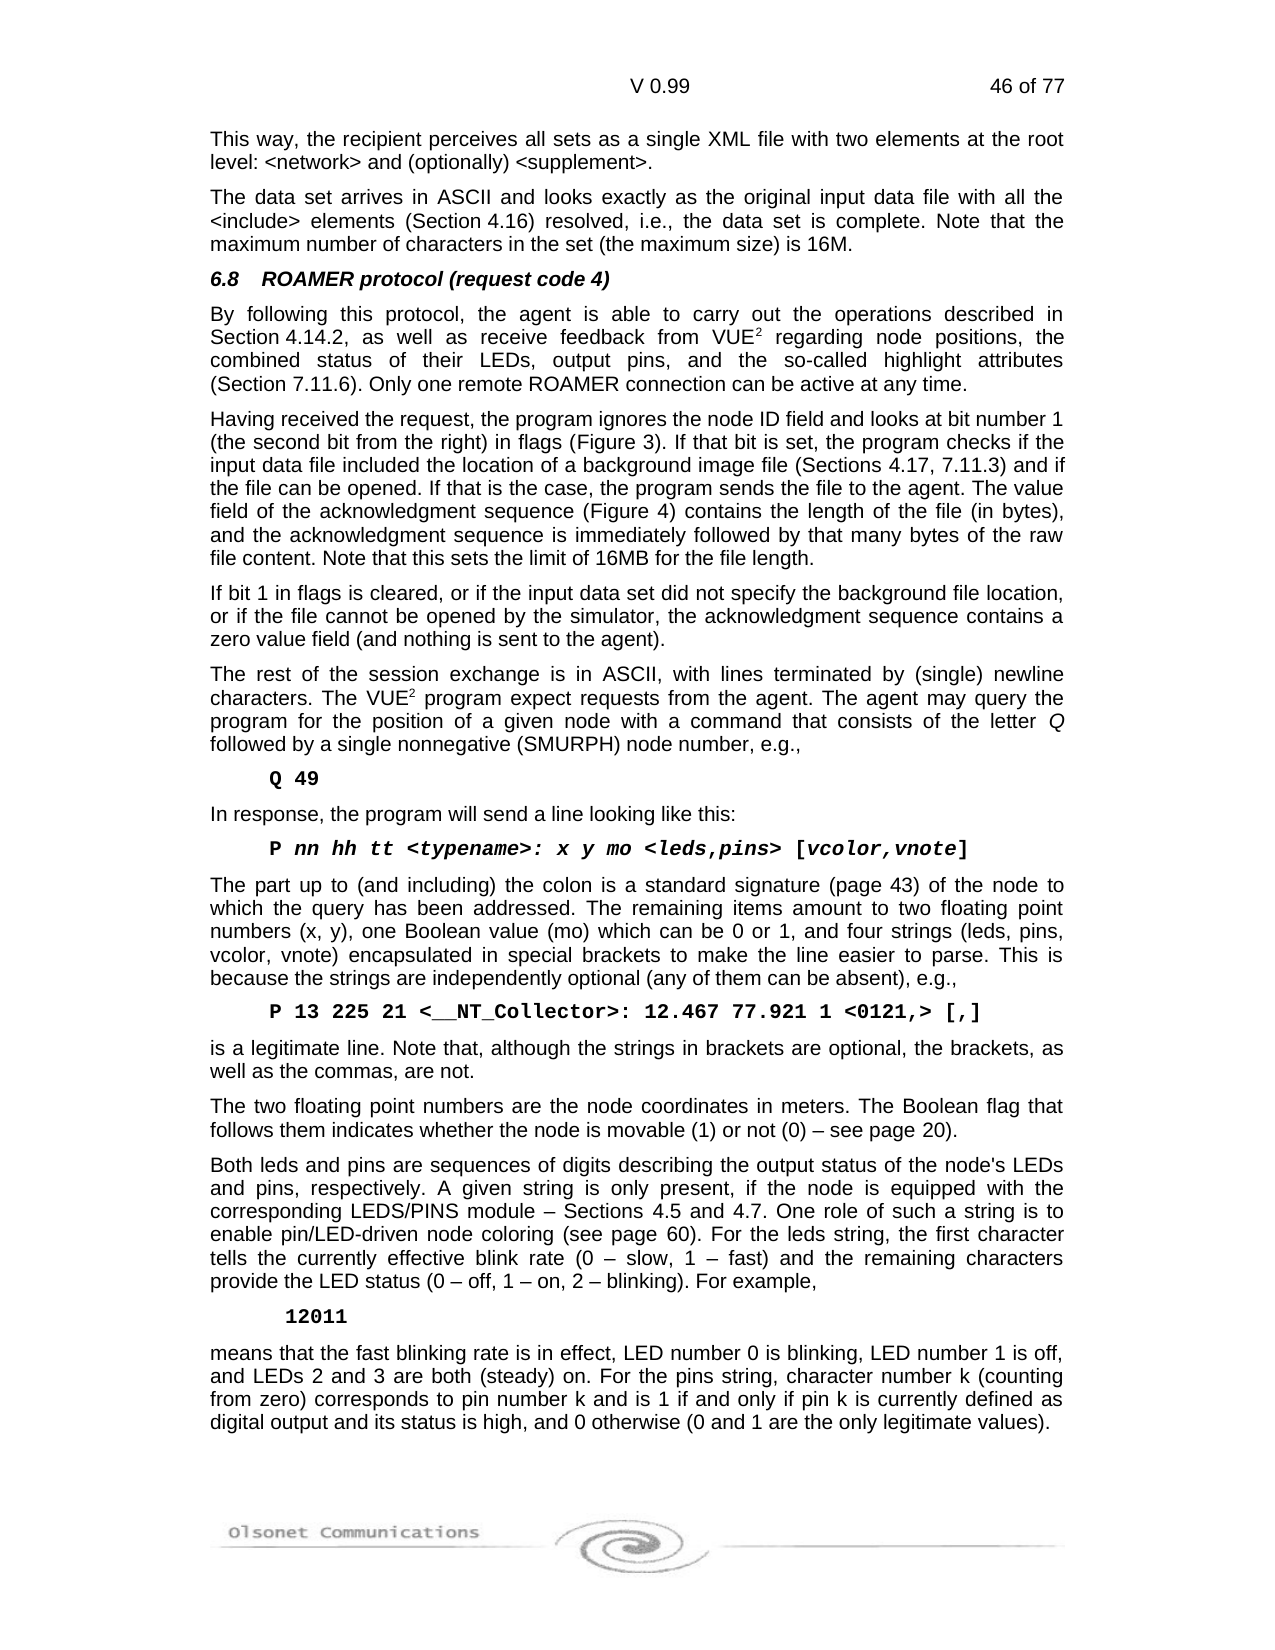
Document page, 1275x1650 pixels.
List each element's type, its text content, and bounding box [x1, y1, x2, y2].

text The two floating point numbers are the node coordinates in meters. The Boolean flag that follows them indicates whether the node is movable (1) or not (0) – see page 20). [210, 1095, 1065, 1141]
text This way, the recipient perceives all sets as a single XML file with two elements at the root level: <network> and (optionally) <supplement>. [210, 128, 1065, 174]
subtitle ROAMER protocol (request code 4) [210, 267, 1065, 291]
text By following this protocol, the agent is able to carry out the operations described in Section 4.14.2, as well as receive feedback from VUE2 regarding node positions, the combined status of their LEDs, output pins, and the so-called highlight attributes (Section 7.11.6). Only one remote ROAMER connection can be active at any time. [210, 302, 1065, 395]
text means that the fast blinking rate is in effect, LED number 0 is blinking, LED number 1 is off, and LEDs 2 and 3 are both (steady) on. For the pins string, character number k (counting from zero) corresponds to pin number k and is 1 if and only if pin k is currently defined as digital output and its status is high, and 0 otherwise (0 and 1 are the only legitimate values). [210, 1341, 1065, 1434]
text 12011 [210, 1304, 1065, 1329]
text The part up to (and including) the colon is a standard signature (page 44) of the node to which the query has been addressed. The remaining items amount to two floating point numbers (x, y), one Boolean value (mo) which can be 0 or 1, and four strings (leds, pins, vcolor, vnote) encapsulated in special brackets to make the line easier to parse. This is because the strings are independently optional (any of them can be absent), e.g., [210, 873, 1065, 989]
picture [210, 1504, 1065, 1596]
text In response, the program will send a line looking like this: [210, 803, 1065, 826]
text The data set arrives in ASCII and looks exactly as the original input data file with all the <include> elements (Section 4.16) resolved, i.e., the data set is complete. Note that the maximum number of characters in the set (the maximum size) is 16M. [210, 186, 1065, 256]
text Having received the request, the program ignores the node ID field and looks at bit number 1 (the second bit from the right) in flags (Figure 3). If that bit is set, the program checks if the input data file included the location of a background image file (Sections 4.17, 7.11.3) and if the file can be opened. If that is the case, the program sends the file to the agent. The value field of the acknowledgment sequence (Figure 4) contains the length of the file (in bytes), and the acknowledgment sequence is immediately followed by that many bytes of the raw file content. Note that this sets the limit of 16MB for the file length. [210, 407, 1065, 570]
text is a legitimate line. Note that, although the strings in brackets are optional, the brackets, as well as the commas, are not. [210, 1037, 1065, 1083]
text The rest of the session exchange is in ASCII, with lines terminated by (single) newline characters. The VUE2 program expect requests from the agent. The agent may query the program for the position of a given node with a command that consists of the letter Q followed by a single nonnegative (SMURPH) node number, e.g., [210, 663, 1065, 756]
text P 13 225 21 <__NT_Collector>: 12.467 77.921 1 <0121,> [,] [269, 1001, 1065, 1025]
text P nn hh tt <typename>: x y mo <leds,pins> [vcolor,vnote] [269, 838, 1065, 862]
text Q 49 [269, 768, 1065, 791]
text Both leds and pins are sequences of digits describing the output status of the node's LEDs and pins, respectively. A given string is only present, if the node is equipped with the corresponding LEDS/PINS module – Sections 4.5 and 4.7. One role of such a string is to enable pin/LED-driven node coloring (see page 62). For the leds string, the first character tells the currently effective blink rate (0 – slow, 1 – fast) and the remaining characters provide the LED status (0 – off, 1 – on, 2 – blinking). For example, [210, 1153, 1065, 1293]
text If bit 1 in flags is cleared, or if the input data set did not specify the background file location, or if the file cannot be opened by the simulator, the acknowledgment sequence contains a zero value field (and nothing is sent to the agent). [210, 581, 1065, 651]
